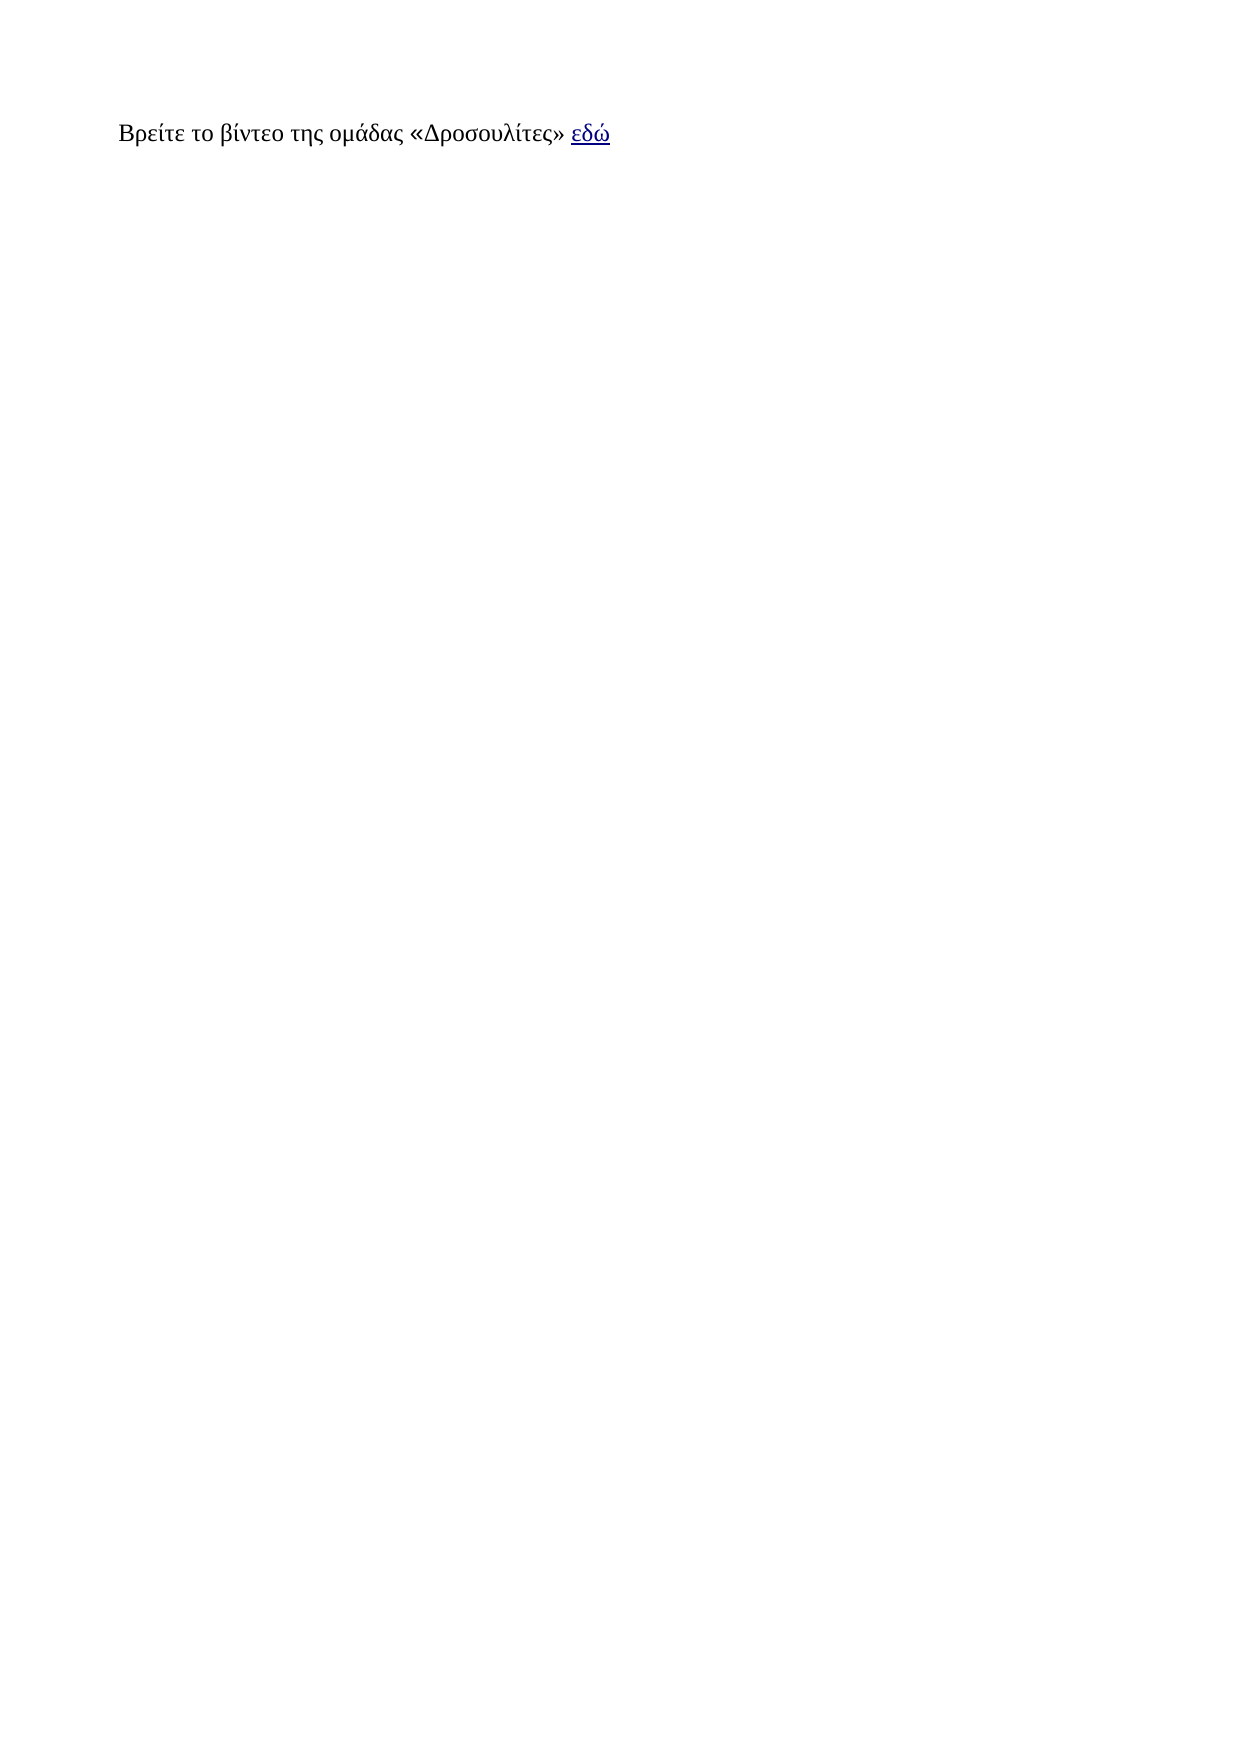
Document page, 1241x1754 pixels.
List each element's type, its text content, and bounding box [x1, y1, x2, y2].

text Βρείτε το βίντεο της ομάδας «Δροσουλίτες» εδώ [118, 118, 1122, 147]
